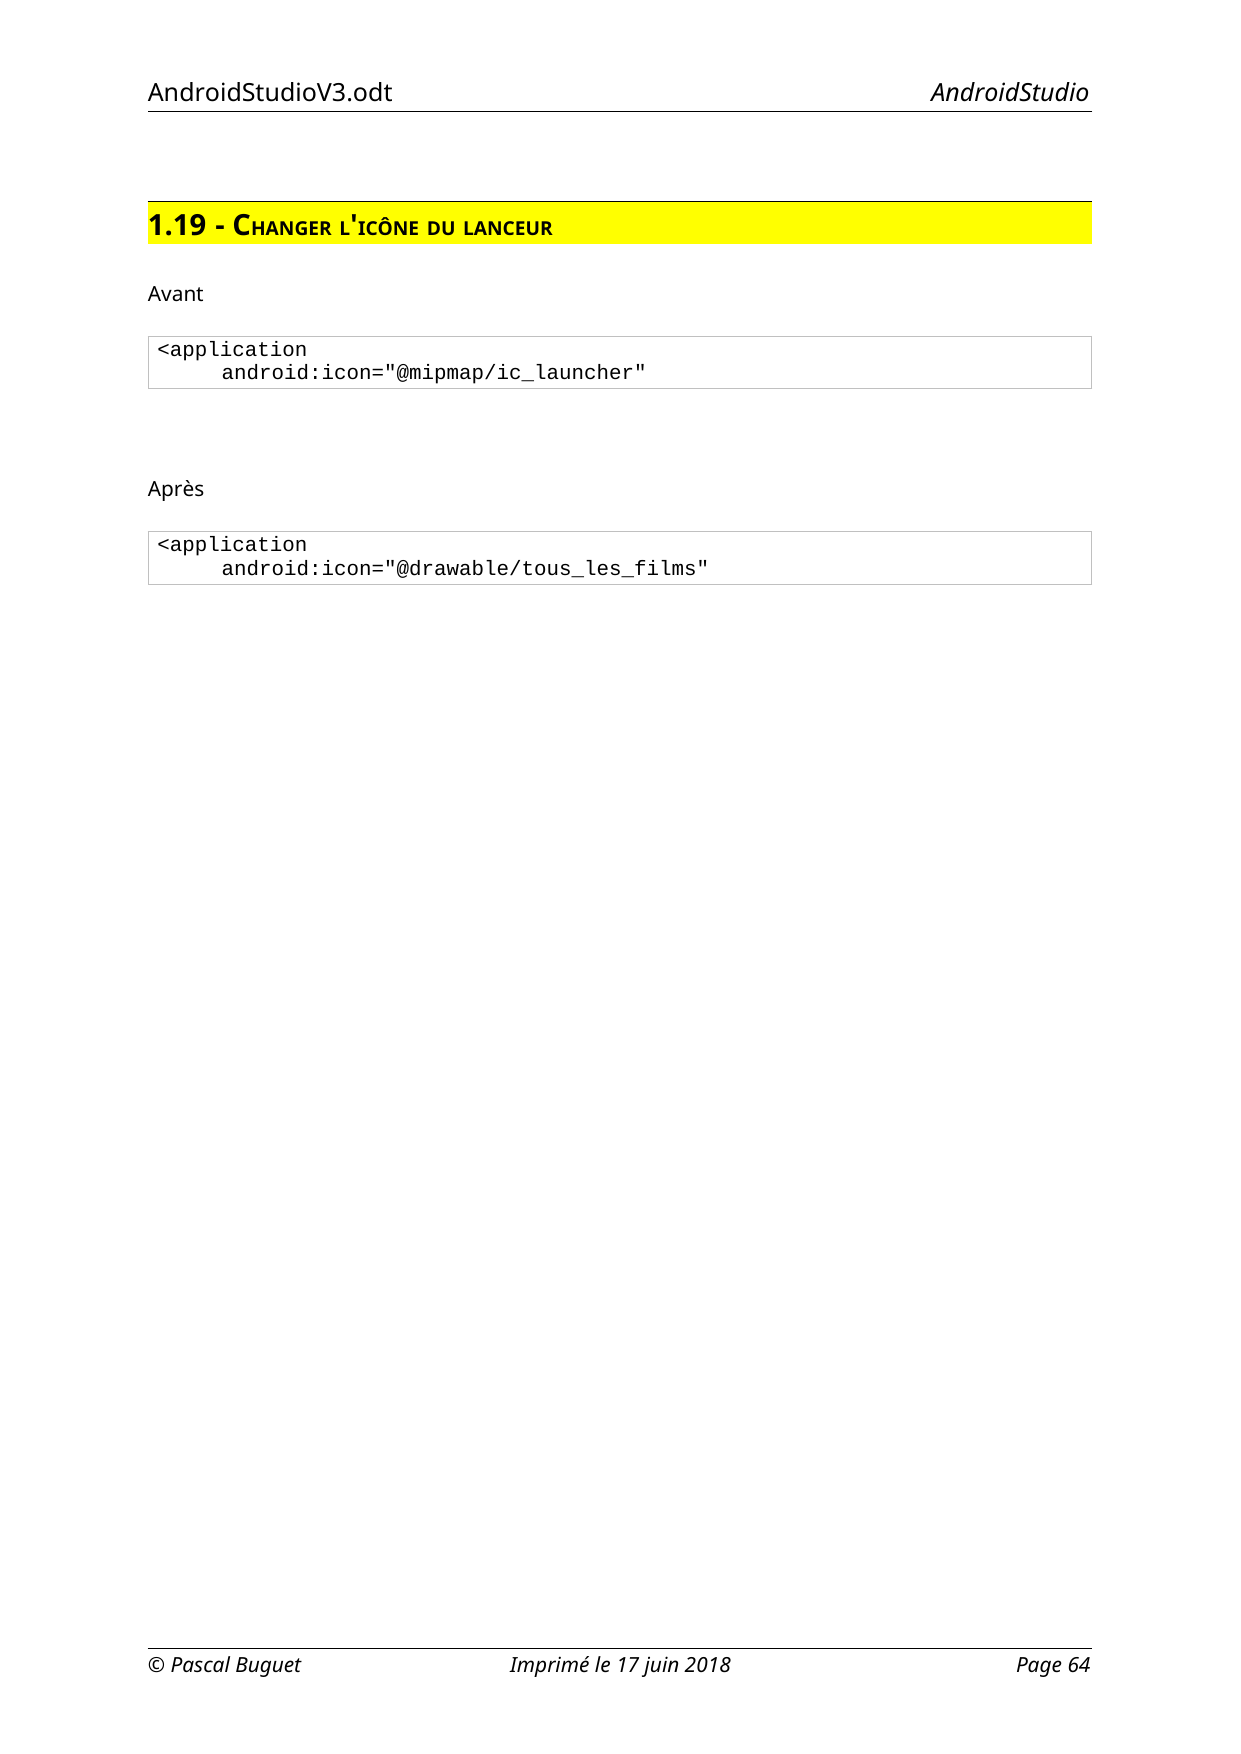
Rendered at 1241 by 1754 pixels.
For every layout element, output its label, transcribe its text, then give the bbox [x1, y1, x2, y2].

text Après [148, 474, 1092, 503]
text <application [149, 532, 1091, 555]
text android:icon="@mipmap/ic_launcher" [149, 359, 1091, 388]
subtitle - Changer l'icône du lanceur [148, 202, 1092, 244]
text Avant [148, 279, 1092, 307]
text android:icon="@drawable/tous_les_films" [149, 555, 1091, 584]
text <application [149, 337, 1091, 359]
